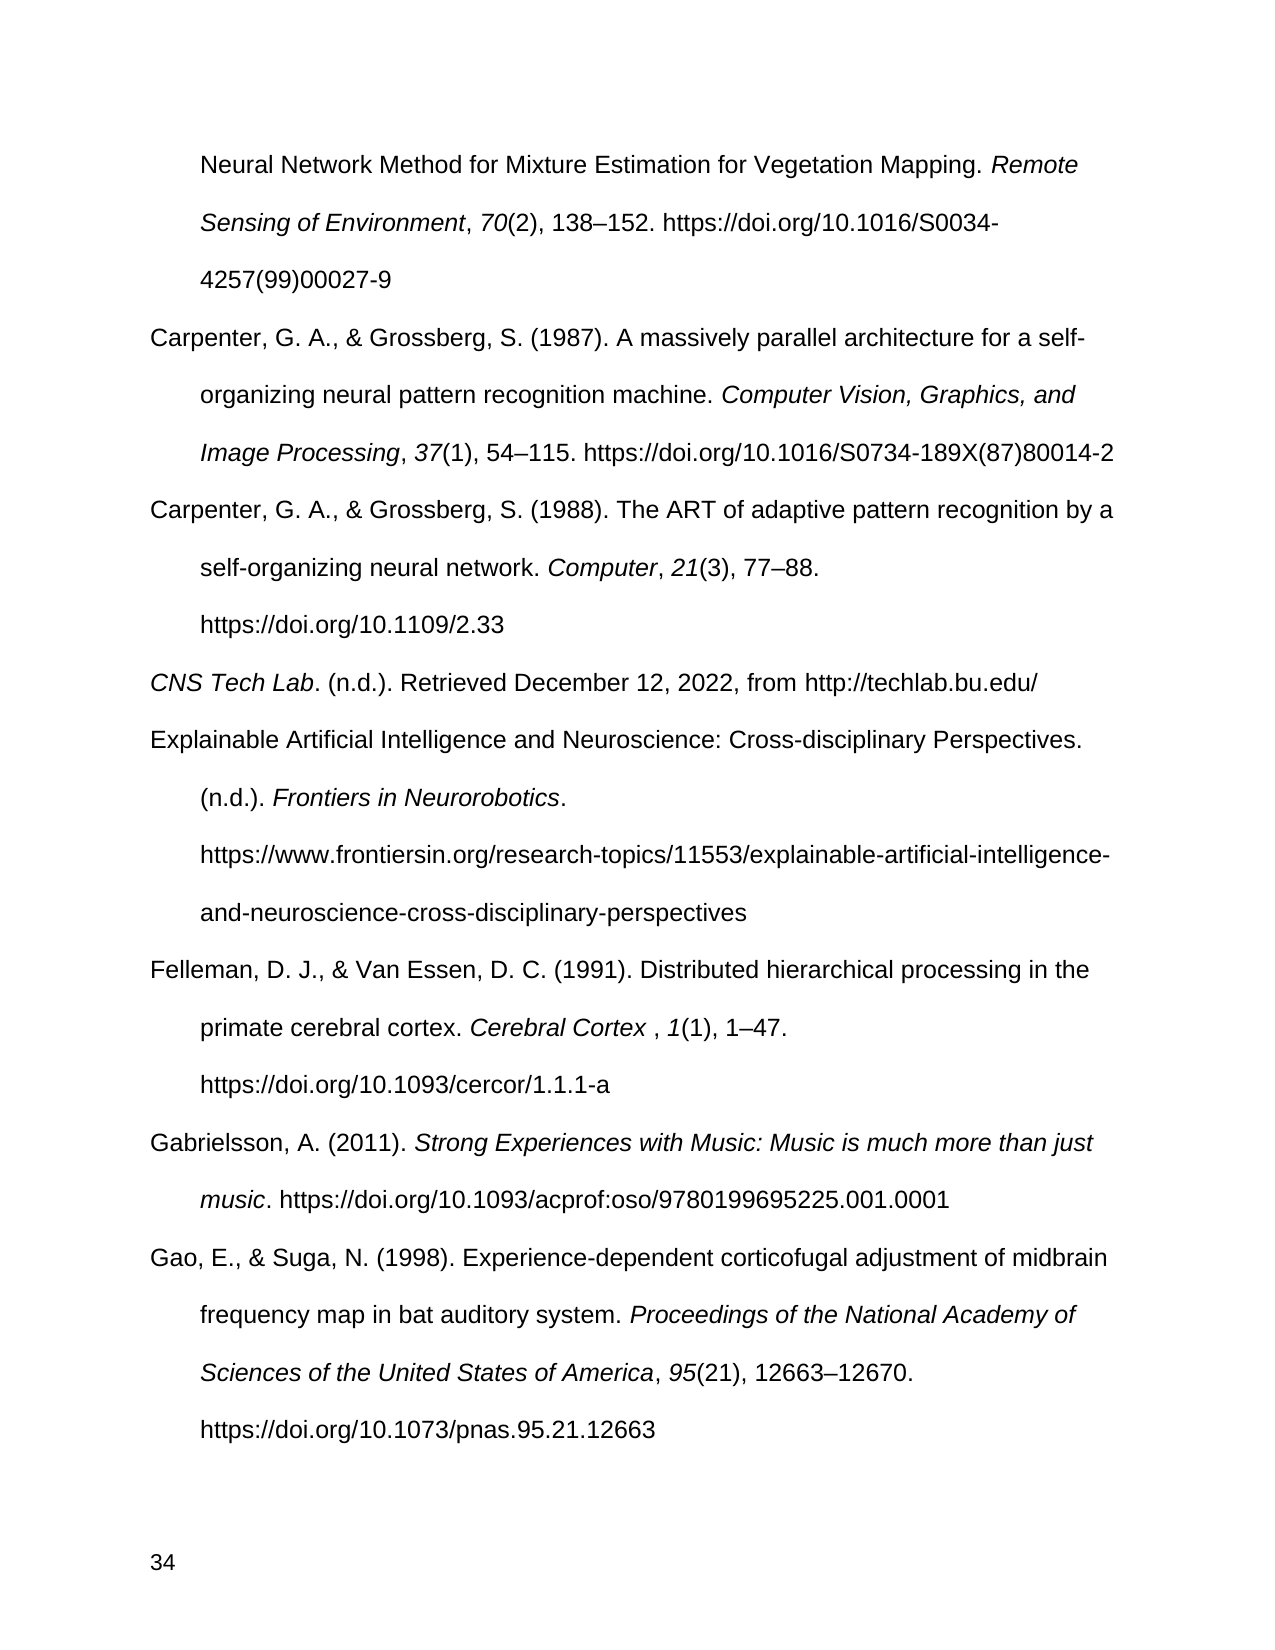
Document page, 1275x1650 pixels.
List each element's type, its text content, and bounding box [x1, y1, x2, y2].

text CNS Tech Lab. (n.d.). Retrieved December 12, 2022, from http://techlab.bu.edu/ [150, 667, 1125, 696]
text Gabrielsson, A. (2011). Strong Experiences with Music: Music is much more than just music. https://doi.org/10.1093/acprof:oso/9780199695225.001.0001 [150, 1127, 1125, 1214]
text Neural Network Method for Mixture Estimation for Vegetation Mapping. Remote Sensing of Environment, 70(2), 138–152. https://doi.org/10.1016/S0034-4257(99)00027-9 [150, 150, 1125, 294]
text Gao, E., & Suga, N. (1998). Experience-dependent corticofugal adjustment of midbrain frequency map in bat auditory system. Proceedings of the National Academy of Sciences of the United States of America, 95(21), 12663–12670. https://doi.org/10.1073/pnas.95.21.12663 [150, 1242, 1125, 1444]
text Felleman, D. J., & Van Essen, D. C. (1991). Distributed hierarchical processing in the primate cerebral cortex. Cerebral Cortex , 1(1), 1–47. https://doi.org/10.1093/cercor/1.1.1-a [150, 955, 1125, 1099]
text Carpenter, G. A., & Grossberg, S. (1987). A massively parallel architecture for a self-organizing neural pattern recognition machine. Computer Vision, Graphics, and Image Processing, 37(1), 54–115. https://doi.org/10.1016/S0734-189X(87)80014-2 [150, 322, 1125, 466]
text Carpenter, G. A., & Grossberg, S. (1988). The ART of adaptive pattern recognition by a self-organizing neural network. Computer, 21(3), 77–88. https://doi.org/10.1109/2.33 [150, 495, 1125, 639]
text Explainable Artificial Intelligence and Neuroscience: Cross-disciplinary Perspectives. (n.d.). Frontiers in Neurorobotics. https://www.frontiersin.org/research-topics/11553/explainable-artificial-intelligence-and-neuroscience-cross-disciplinary-perspectives [150, 725, 1125, 926]
